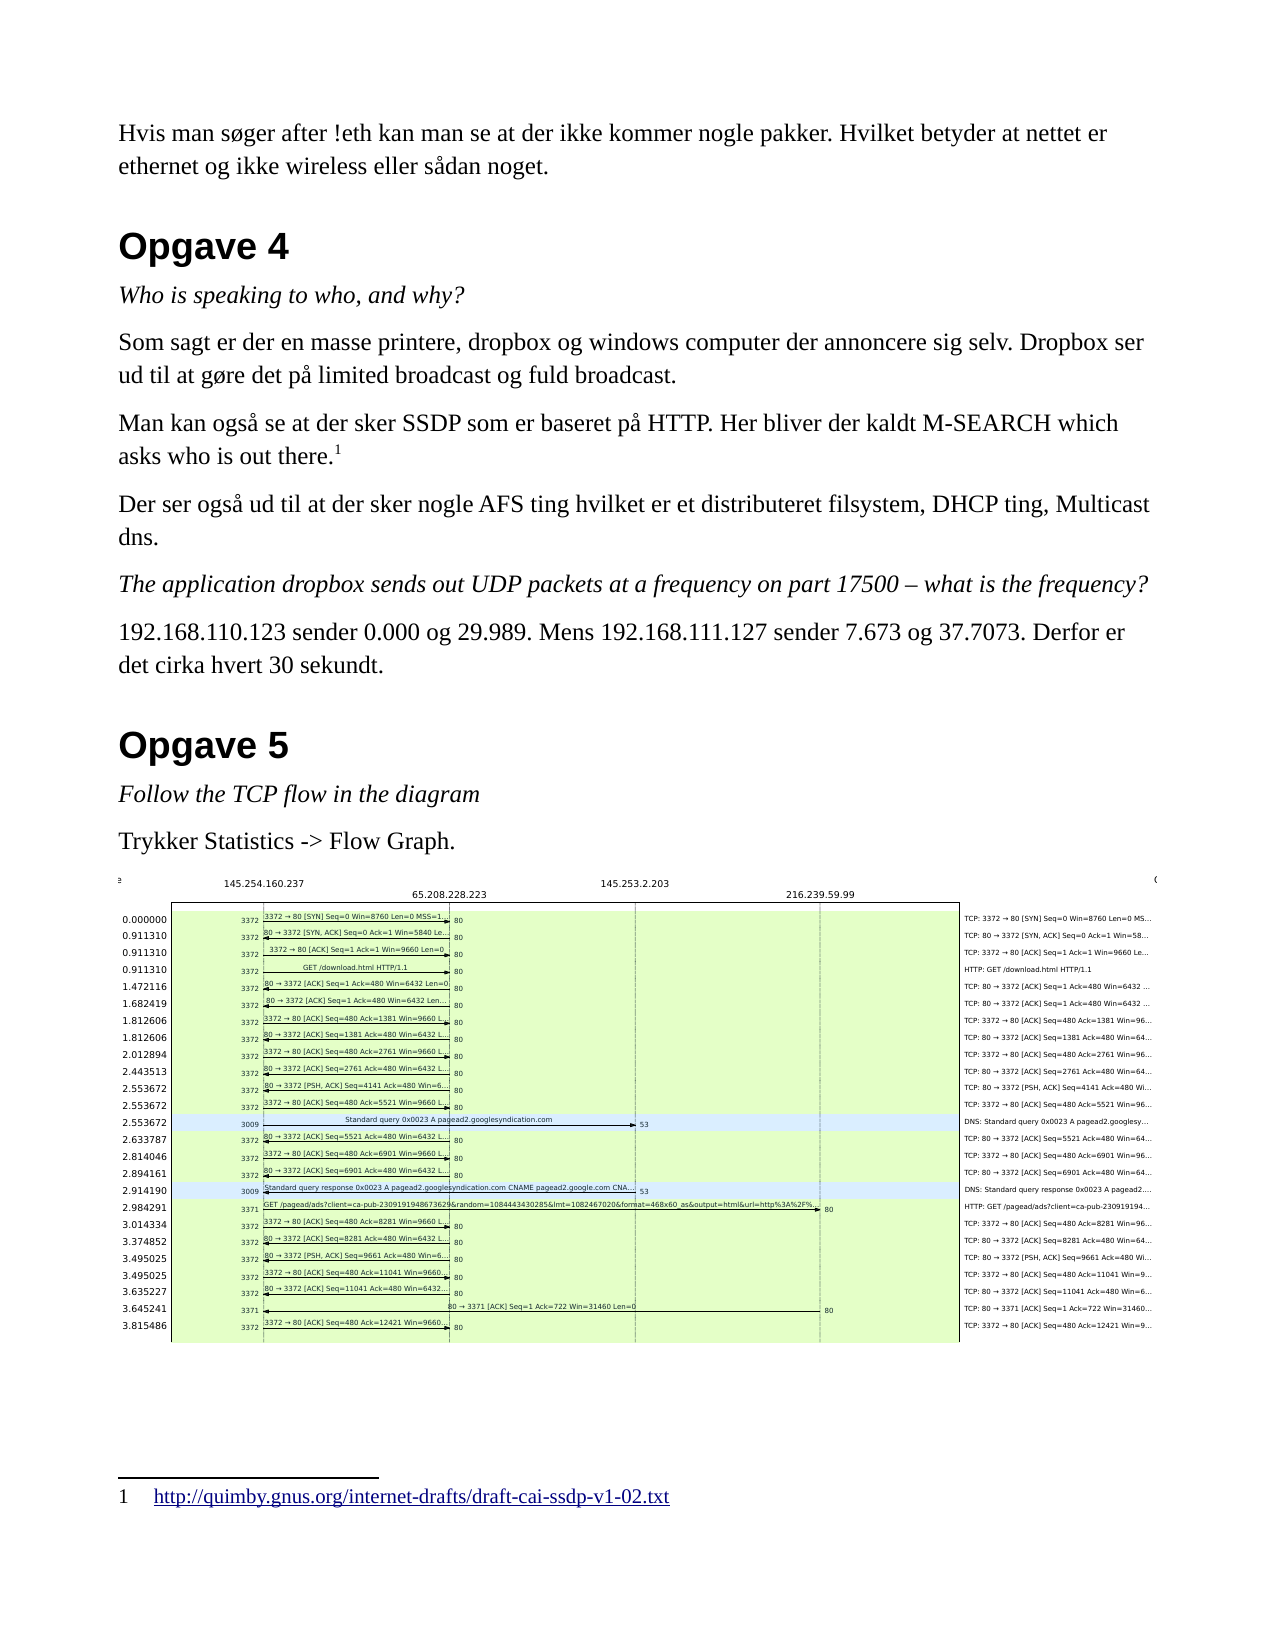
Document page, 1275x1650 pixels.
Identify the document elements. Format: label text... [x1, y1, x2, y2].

text Follow the TCP flow in the diagram [118, 779, 1157, 807]
text Som sagt er der en masse printere, dropbox og windows computer der annoncere sig selv. Dropbox ser ud til at gøre det på limited broadcast og fuld broadcast. [118, 327, 1157, 389]
subtitle Opgave 5 [118, 723, 1157, 766]
text Hvis man søger after !eth kan man se at der ikke kommer nogle pakker. Hvilket betyder at nettet er ethernet og ikke wireless eller sådan noget. [118, 118, 1157, 180]
text Trykker Statistics -> Flow Graph. [118, 826, 1157, 855]
text Man kan også se at der sker SSDP som er baseret på HTTP. Her bliver der kaldt M-SEARCH which asks who is out there. [118, 408, 1157, 470]
text http://quimby.gnus.org/internet-drafts/draft-cai-ssdp-v1-02.txt [118, 1484, 1157, 1508]
subtitle Opgave 4 [118, 224, 1157, 267]
text Who is speaking to who, and why? [118, 280, 1157, 309]
text 192.168.110.123 sender 0.000 og 29.989. Mens 192.168.111.127 sender 7.673 og 37.7073. Derfor er det cirka hvert 30 sekundt. [118, 617, 1157, 679]
text The application dropbox sends out UDP packets at a frequency on part 17500 – what is the frequency? [118, 569, 1157, 598]
text Der ser også ud til at der sker nogle AFS ting hvilket er et distributeret filsystem, DHCP ting, Multicast dns. [118, 489, 1157, 551]
